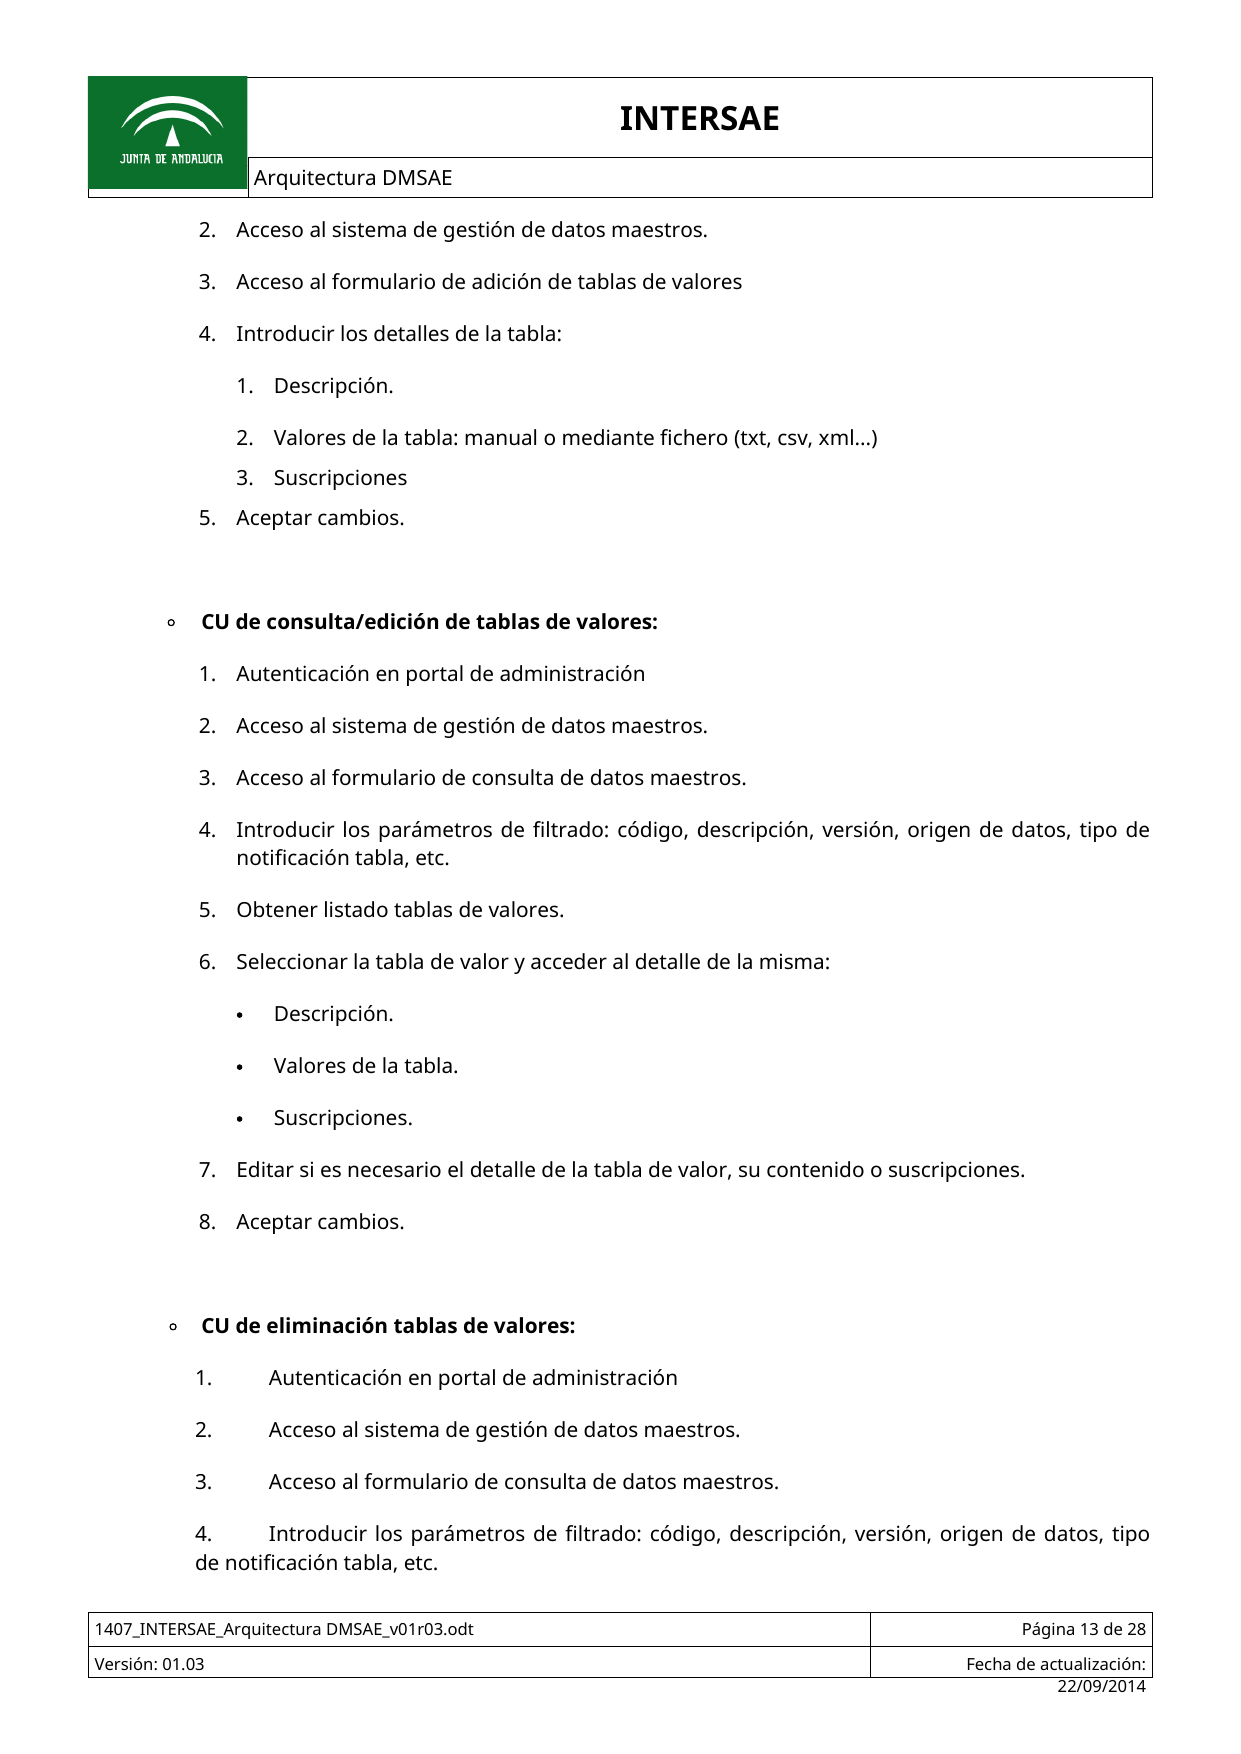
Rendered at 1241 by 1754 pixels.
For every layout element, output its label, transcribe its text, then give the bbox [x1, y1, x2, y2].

list Valores de la tabla: manual o mediante fichero (txt, csv, xml...) [236, 423, 1152, 451]
list Acceso al formulario de adición de tablas de valores [199, 267, 1152, 295]
list Descripción. [236, 999, 1152, 1028]
list Editar si es necesario el detalle de la tabla de valor, su contenido o suscripciones. [199, 1155, 1152, 1184]
list Descripción. [236, 371, 1152, 399]
list Acceso al sistema de gestión de datos maestros. [199, 215, 1152, 243]
list Autenticación en portal de administración [199, 659, 1152, 687]
list Introducir los detalles de la tabla: [199, 319, 1152, 347]
list Acceso al formulario de consulta de datos maestros. [199, 763, 1152, 791]
list CU de consulta/edición de tablas de valores: [163, 607, 1152, 636]
list Obtener listado tablas de valores. [199, 895, 1152, 924]
list CU de eliminación tablas de valores: [165, 1311, 1152, 1340]
list Valores de la tabla. [236, 1051, 1152, 1080]
list Suscripciones. [236, 1103, 1152, 1132]
list Suscripciones [236, 463, 1152, 491]
list Introducir los parámetros de filtrado: código, descripción, versión, origen de datos, tipo de notificación tabla, etc. [199, 815, 1152, 872]
list Introducir los parámetros de filtrado: código, descripción, versión, origen de datos, tipo de notificación tabla, etc. [195, 1519, 1152, 1576]
list Aceptar cambios. [199, 503, 1152, 532]
list Autenticación en portal de administración [195, 1363, 1152, 1392]
list Aceptar cambios. [199, 1207, 1152, 1236]
picture [87, 76, 248, 189]
list Acceso al sistema de gestión de datos maestros. [195, 1415, 1152, 1444]
list Acceso al sistema de gestión de datos maestros. [199, 711, 1152, 739]
list Acceso al formulario de consulta de datos maestros. [195, 1467, 1152, 1496]
list Seleccionar la tabla de valor y acceder al detalle de la misma: [199, 947, 1152, 976]
